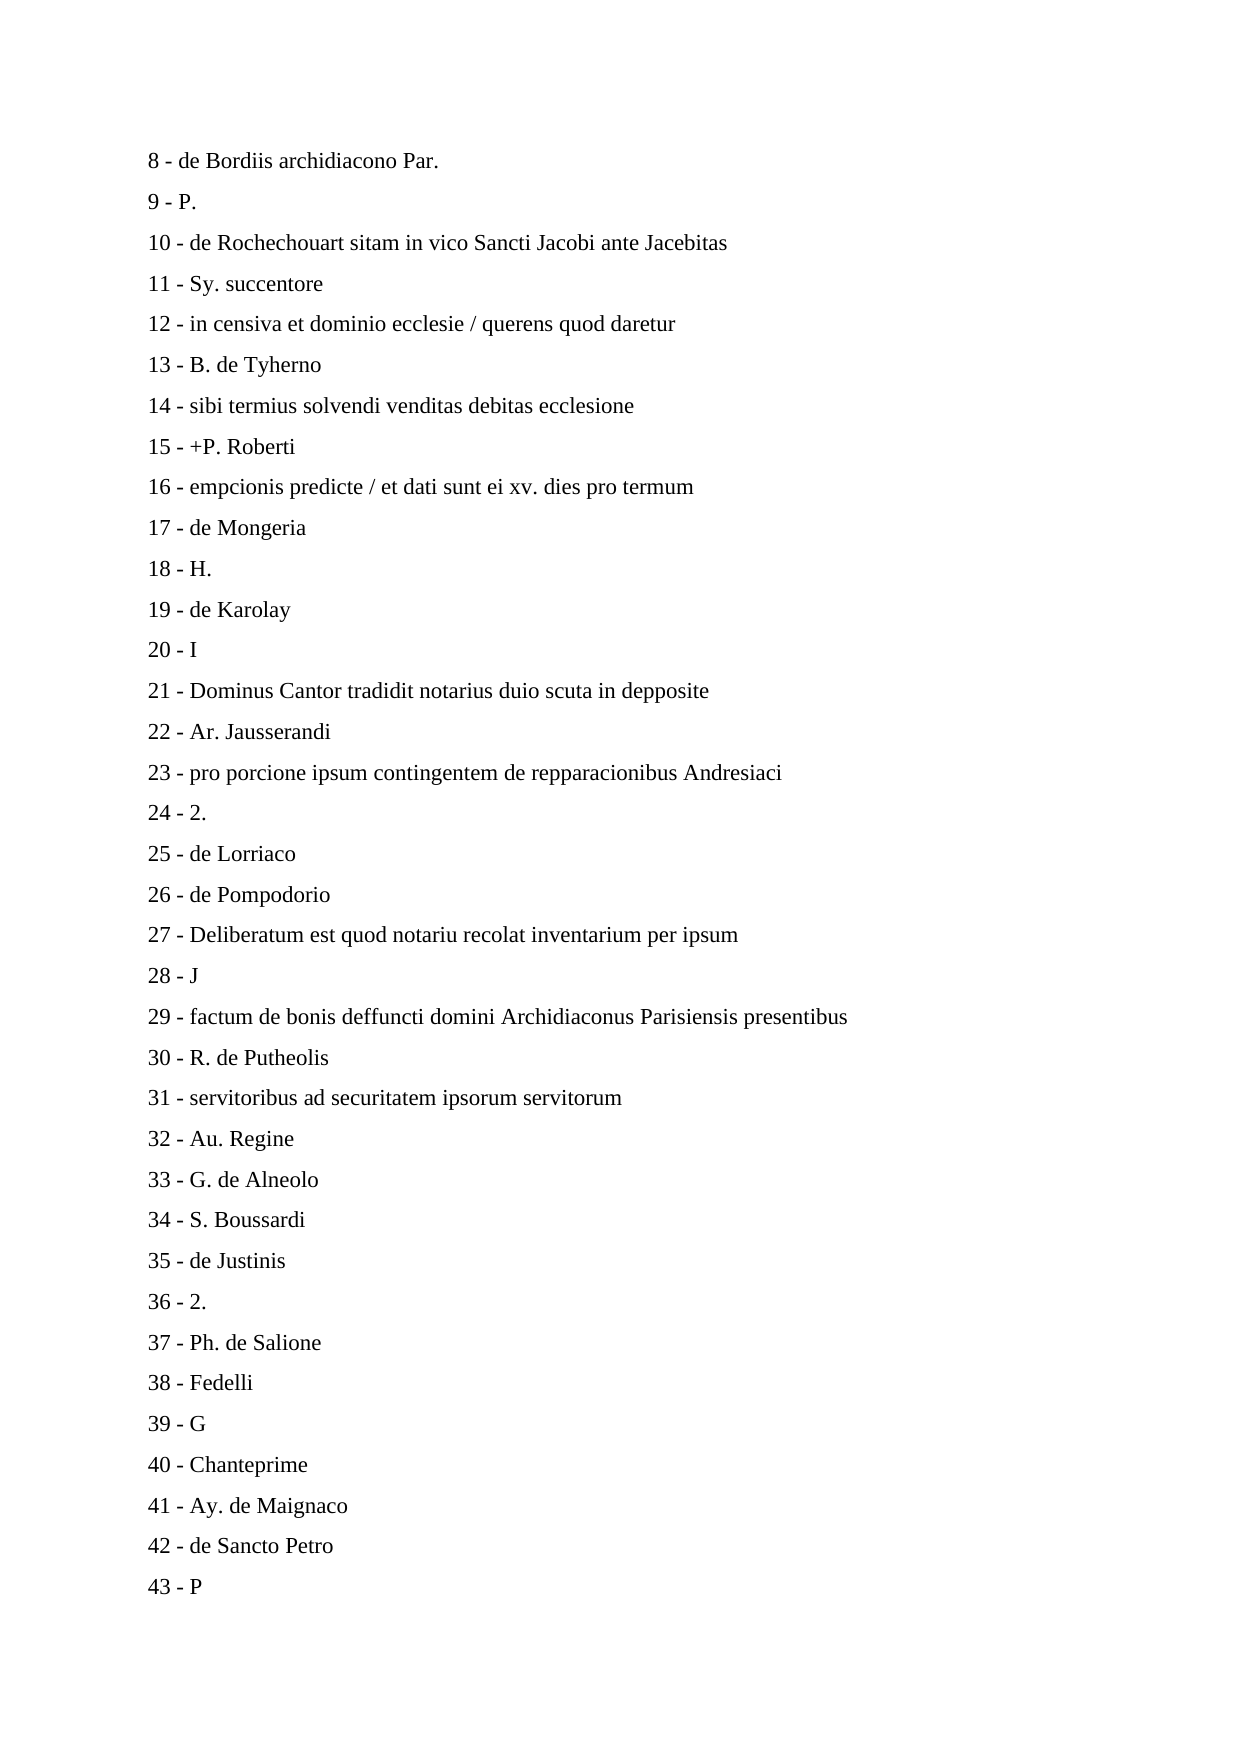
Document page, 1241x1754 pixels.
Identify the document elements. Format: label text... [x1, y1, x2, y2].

text 35 - de Justinis [148, 1247, 1093, 1274]
text 11 - Sy. succentore [148, 270, 1093, 296]
text 8 - de Bordiis archidiacono Par. [148, 148, 1093, 174]
text 22 - Ar. Jausserandi [148, 718, 1093, 744]
text 26 - de Pompodorio [148, 881, 1093, 907]
text 28 - J [148, 962, 1093, 988]
text 18 - H. [148, 555, 1093, 581]
text 16 - empcionis predicte / et dati sunt ei xv. dies pro termum [148, 473, 1093, 500]
text 13 - B. de Tyherno [148, 351, 1093, 378]
text 15 - +P. Roberti [148, 433, 1093, 459]
text 29 - factum de bonis deffuncti domini Archidiaconus Parisiensis presentibus [148, 1003, 1093, 1029]
text 25 - de Lorriaco [148, 840, 1093, 866]
text 40 - Chanteprime [148, 1451, 1093, 1477]
text 12 - in censiva et dominio ecclesie / querens quod daretur [148, 311, 1093, 337]
text 20 - I [148, 636, 1093, 663]
text 24 - 2. [148, 799, 1093, 826]
text 17 - de Mongeria [148, 514, 1093, 541]
text 9 - P. [148, 188, 1093, 215]
text 30 - R. de Putheolis [148, 1044, 1093, 1070]
text 21 - Dominus Cantor tradidit notarius duio scuta in depposite [148, 677, 1093, 703]
text 39 - G [148, 1410, 1093, 1437]
text 43 - P [148, 1573, 1093, 1599]
text 32 - Au. Regine [148, 1125, 1093, 1151]
text 19 - de Karolay [148, 596, 1093, 622]
text 14 - sibi termius solvendi venditas debitas ecclesione [148, 392, 1093, 418]
text 36 - 2. [148, 1288, 1093, 1314]
text 10 - de Rochechouart sitam in vico Sancti Jacobi ante Jacebitas [148, 229, 1093, 255]
text 34 - S. Boussardi [148, 1207, 1093, 1233]
text 23 - pro porcione ipsum contingentem de repparacionibus Andresiaci [148, 758, 1093, 785]
text 41 - Ay. de Maignaco [148, 1492, 1093, 1518]
text 27 - Deliberatum est quod notariu recolat inventarium per ipsum [148, 921, 1093, 948]
text 37 - Ph. de Salione [148, 1329, 1093, 1355]
text 33 - G. de Alneolo [148, 1166, 1093, 1192]
text 31 - servitoribus ad securitatem ipsorum servitorum [148, 1084, 1093, 1111]
text 38 - Fedelli [148, 1369, 1093, 1396]
text 42 - de Sancto Petro [148, 1532, 1093, 1559]
